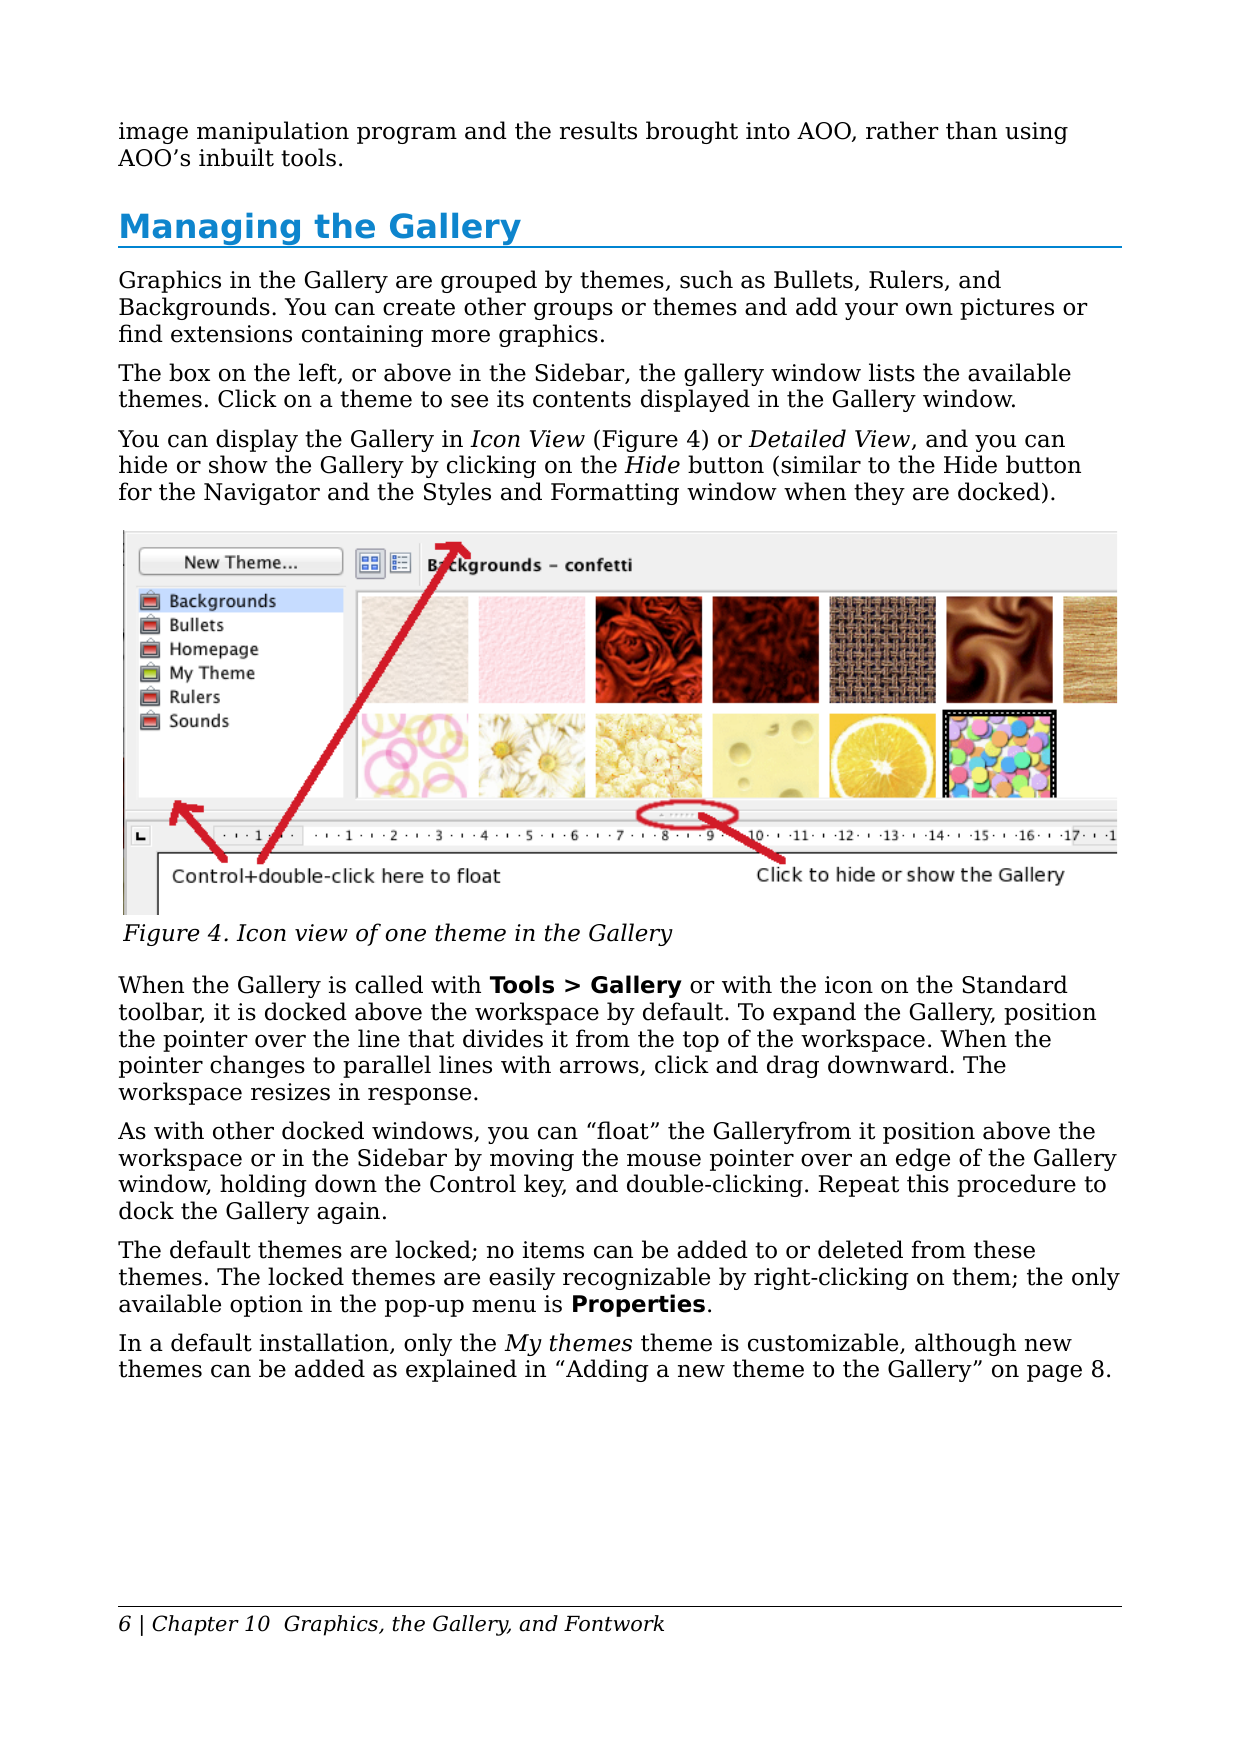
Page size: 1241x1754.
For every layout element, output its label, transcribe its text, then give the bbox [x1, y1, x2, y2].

picture [123, 530, 1118, 915]
text In a default installation, only the My themes theme is customizable, although new themes can be added as explained in “Adding a new theme to the Gallery” on page 8. [118, 1330, 1122, 1383]
text Figure 4. Icon view of one theme in the Gallery [123, 920, 1117, 947]
text image manipulation program and the results brought into AOO, rather than using AOO’s inbuilt tools. [118, 118, 1122, 171]
text The default themes are locked; no items can be added to or deleted from these themes. The locked themes are easily recognizable by right-clicking on them; the only available option in the pop-up menu is Properties. [118, 1237, 1122, 1317]
text Graphics in the Gallery are grouped by themes, such as Bullets, Rulers, and Backgrounds. You can create other groups or themes and add your own pictures or find extensions containing more graphics. [118, 267, 1122, 347]
text The box on the left, or above in the Sidebar, the gallery window lists the available themes. Click on a theme to see its contents displayed in the Gallery window. [118, 360, 1122, 413]
text As with other docked windows, you can “float” the Galleryfrom it position above the workspace or in the Sidebar by moving the mouse pointer over an edge of the Gallery window, holding down the Control key, and double-clicking. Repeat this procedure to dock the Gallery again. [118, 1118, 1122, 1225]
subtitle Managing the Gallery [118, 208, 1122, 246]
text When the Gallery is called with Tools > Gallery or with the icon on the Standard toolbar, it is docked above the workspace by default. To expand the Gallery, position the pointer over the line that divides it from the top of the workspace. When the pointer changes to parallel lines with arrows, click and drag downward. The workspace resizes in response. [118, 972, 1122, 1106]
text You can display the Gallery in Icon View (Figure 4) or Detailed View, and you can hide or show the Gallery by clicking on the Hide button (similar to the Hide button for the Navigator and the Styles and Formatting window when they are docked). [118, 426, 1122, 506]
